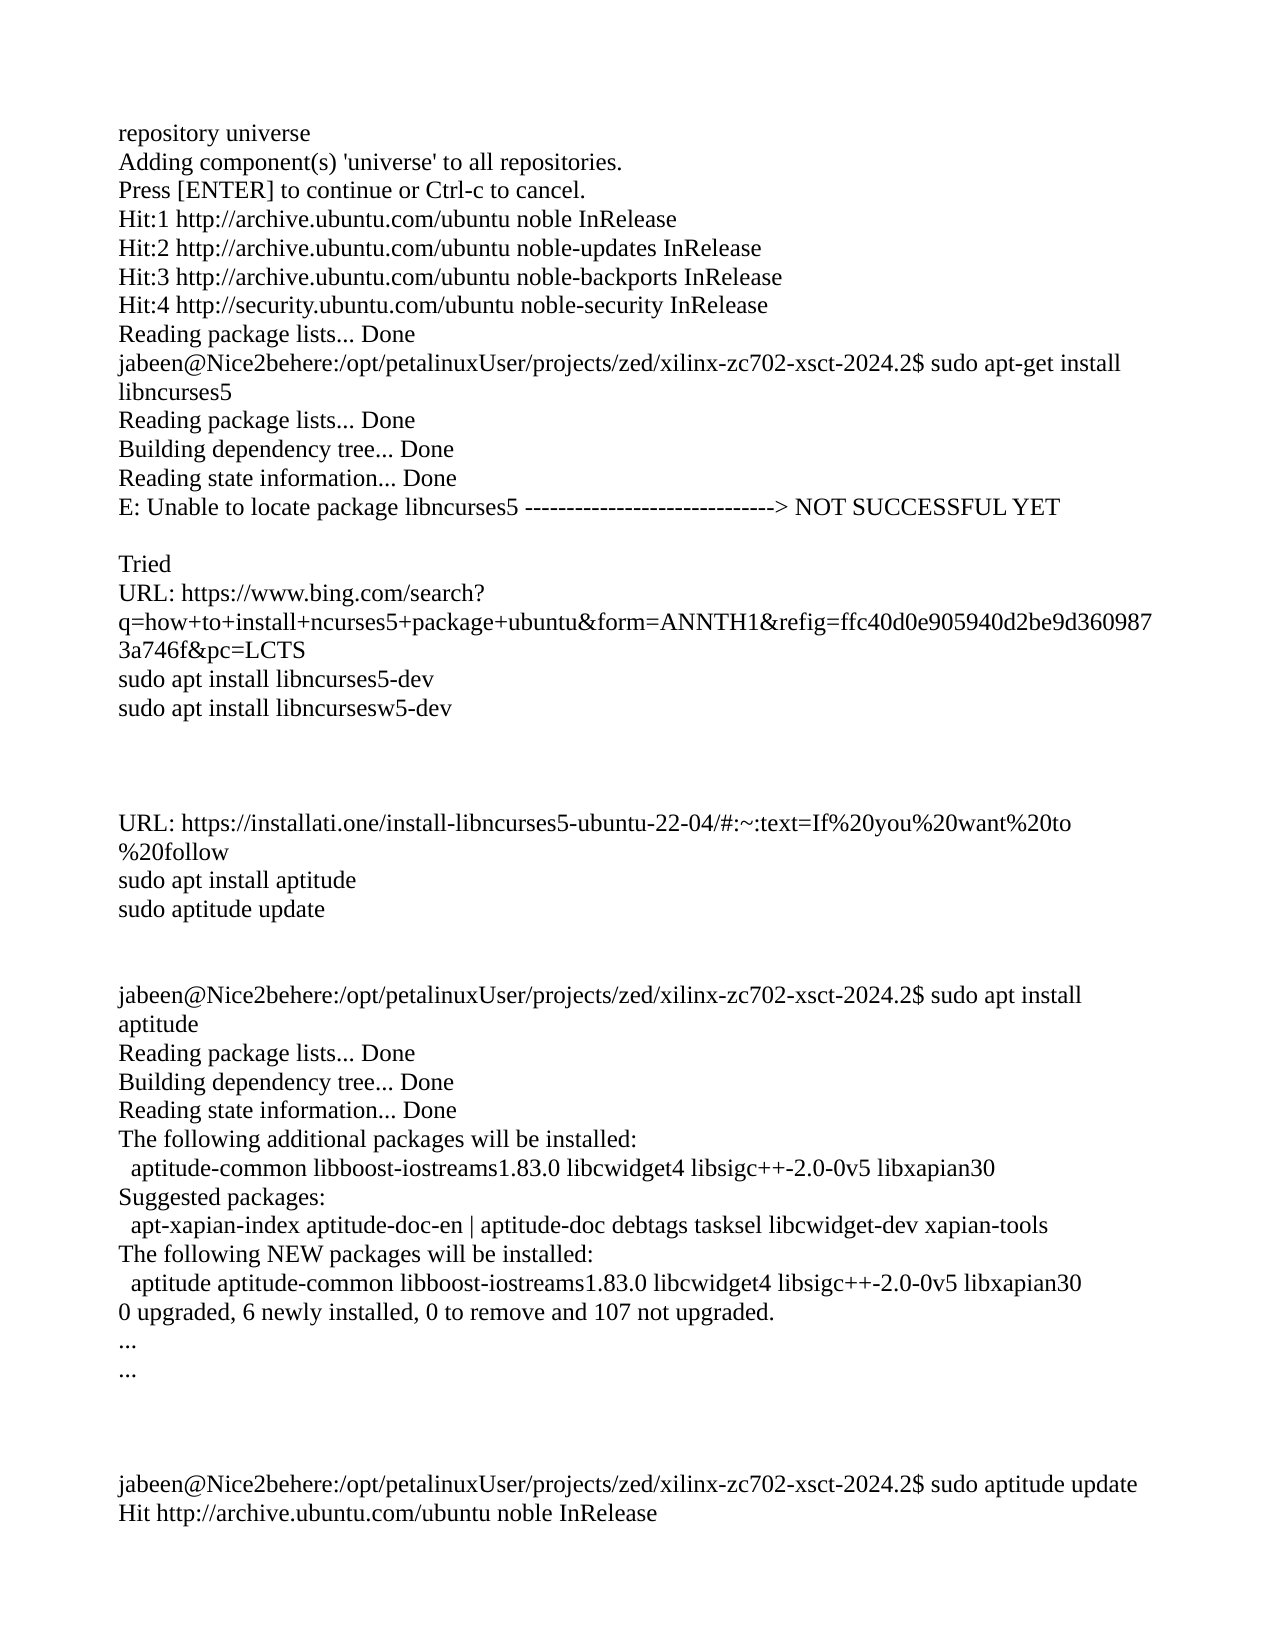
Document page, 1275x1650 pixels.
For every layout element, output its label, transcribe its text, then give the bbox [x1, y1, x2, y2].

text Adding component(s) 'universe' to all repositories. [118, 147, 1157, 176]
text jabeen@Nice2behere:/opt/petalinuxUser/projects/zed/xilinx-zc702-xsct-2024.2$ sudo apt-get install libncurses5 [118, 348, 1157, 406]
text E: Unable to locate package libncurses5 ------------------------------> NOT SUCCESSFUL YET [118, 492, 1157, 521]
text Hit:3 http://archive.ubuntu.com/ubuntu noble-backports InRelease [118, 262, 1157, 291]
text aptitude aptitude-common libboost-iostreams1.83.0 libcwidget4 libsigc++-2.0-0v5 libxapian30 [118, 1268, 1157, 1297]
text The following NEW packages will be installed: [118, 1239, 1157, 1268]
text Reading package lists... Done [118, 406, 1157, 434]
text jabeen@Nice2behere:/opt/petalinuxUser/projects/zed/xilinx-zc702-xsct-2024.2$ sudo aptitude update [118, 1469, 1157, 1498]
text jabeen@Nice2behere:/opt/petalinuxUser/projects/zed/xilinx-zc702-xsct-2024.2$ sudo apt install aptitude [118, 981, 1157, 1038]
text repository universe [118, 118, 1157, 147]
text URL: https://www.bing.com/search?q=how+to+install+ncurses5+package+ubuntu&form=ANNTH1&refig=ffc40d0e905940d2be9d3609873a746f&pc=LCTS [118, 578, 1157, 664]
text Reading package lists... Done [118, 1038, 1157, 1067]
text ... [118, 1354, 1157, 1383]
text aptitude-common libboost-iostreams1.83.0 libcwidget4 libsigc++-2.0-0v5 libxapian30 [118, 1153, 1157, 1182]
text Tried [118, 549, 1157, 578]
text Building dependency tree... Done [118, 1067, 1157, 1096]
text Reading package lists... Done [118, 319, 1157, 348]
text Hit:2 http://archive.ubuntu.com/ubuntu noble-updates InRelease [118, 233, 1157, 262]
text Suggested packages: [118, 1182, 1157, 1211]
text sudo apt install libncursesw5-dev [118, 693, 1157, 722]
text Hit http://archive.ubuntu.com/ubuntu noble InRelease [118, 1498, 1157, 1527]
text Press [ENTER] to continue or Ctrl-c to cancel. [118, 176, 1157, 204]
text sudo aptitude update [118, 894, 1157, 923]
text URL: https://installati.one/install-libncurses5-ubuntu-22-04/#:~:text=If%20you%20want%20to%20follow [118, 808, 1157, 866]
text sudo apt install aptitude [118, 866, 1157, 894]
text The following additional packages will be installed: [118, 1124, 1157, 1153]
text Hit:4 http://security.ubuntu.com/ubuntu noble-security InRelease [118, 291, 1157, 319]
text Building dependency tree... Done [118, 434, 1157, 463]
text apt-xapian-index aptitude-doc-en | aptitude-doc debtags tasksel libcwidget-dev xapian-tools [118, 1211, 1157, 1239]
text sudo apt install libncurses5-dev [118, 664, 1157, 693]
text Reading state information... Done [118, 463, 1157, 492]
text Reading state information... Done [118, 1096, 1157, 1124]
text 0 upgraded, 6 newly installed, 0 to remove and 107 not upgraded. [118, 1297, 1157, 1326]
text Hit:1 http://archive.ubuntu.com/ubuntu noble InRelease [118, 204, 1157, 233]
text ... [118, 1326, 1157, 1354]
